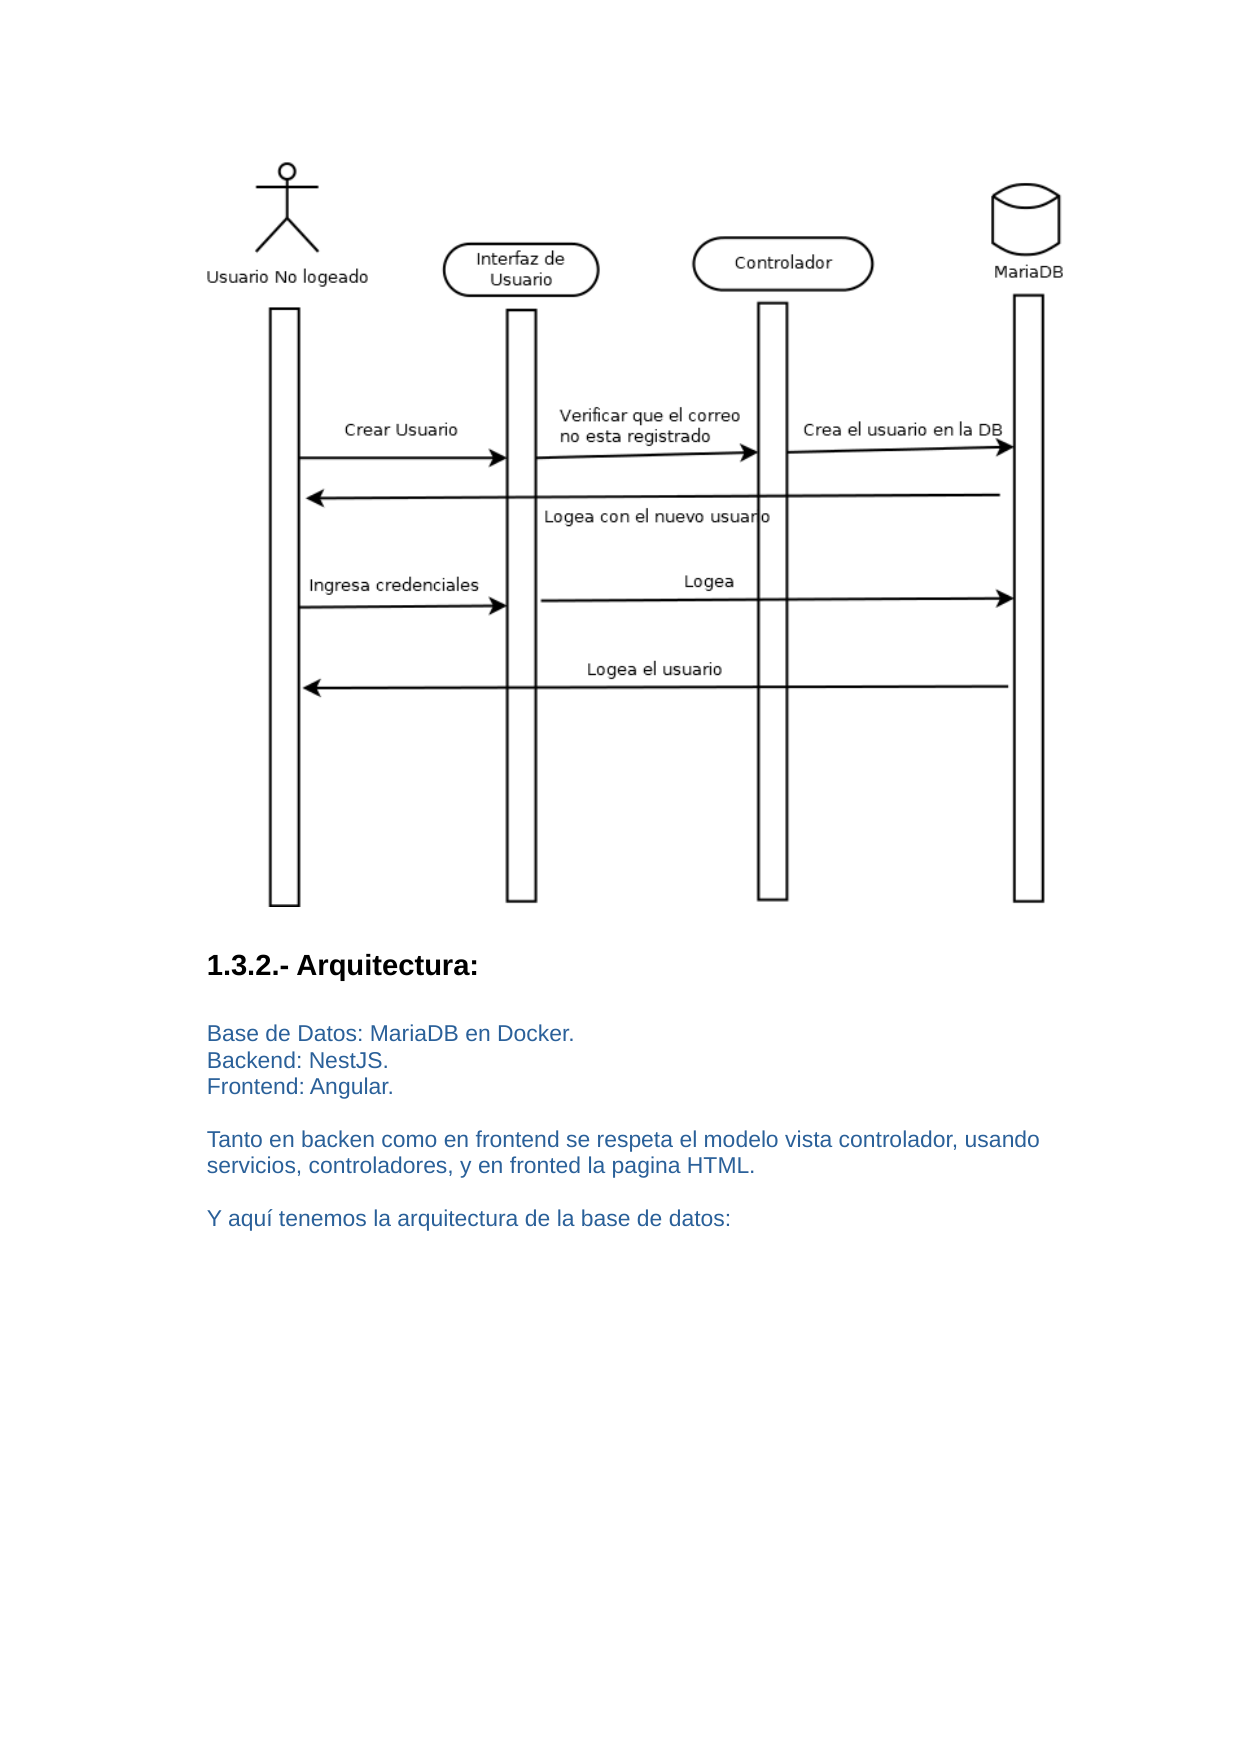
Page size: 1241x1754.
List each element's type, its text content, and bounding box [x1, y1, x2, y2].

text Tanto en backen como en frontend se respeta el modelo vista controlador, usando servicios, controladores, y en fronted la pagina HTML. [207, 1126, 1063, 1178]
subtitle 1.3.2.- Arquitectura: [207, 948, 1063, 981]
text Frontend: Angular. [207, 1073, 1063, 1099]
picture [206, 147, 1063, 907]
text Base de Datos: MariaDB en Docker. [207, 1020, 1063, 1047]
text Y aquí tenemos la arquitectura de la base de datos: [207, 1205, 1063, 1231]
text Backend: NestJS. [207, 1047, 1063, 1073]
